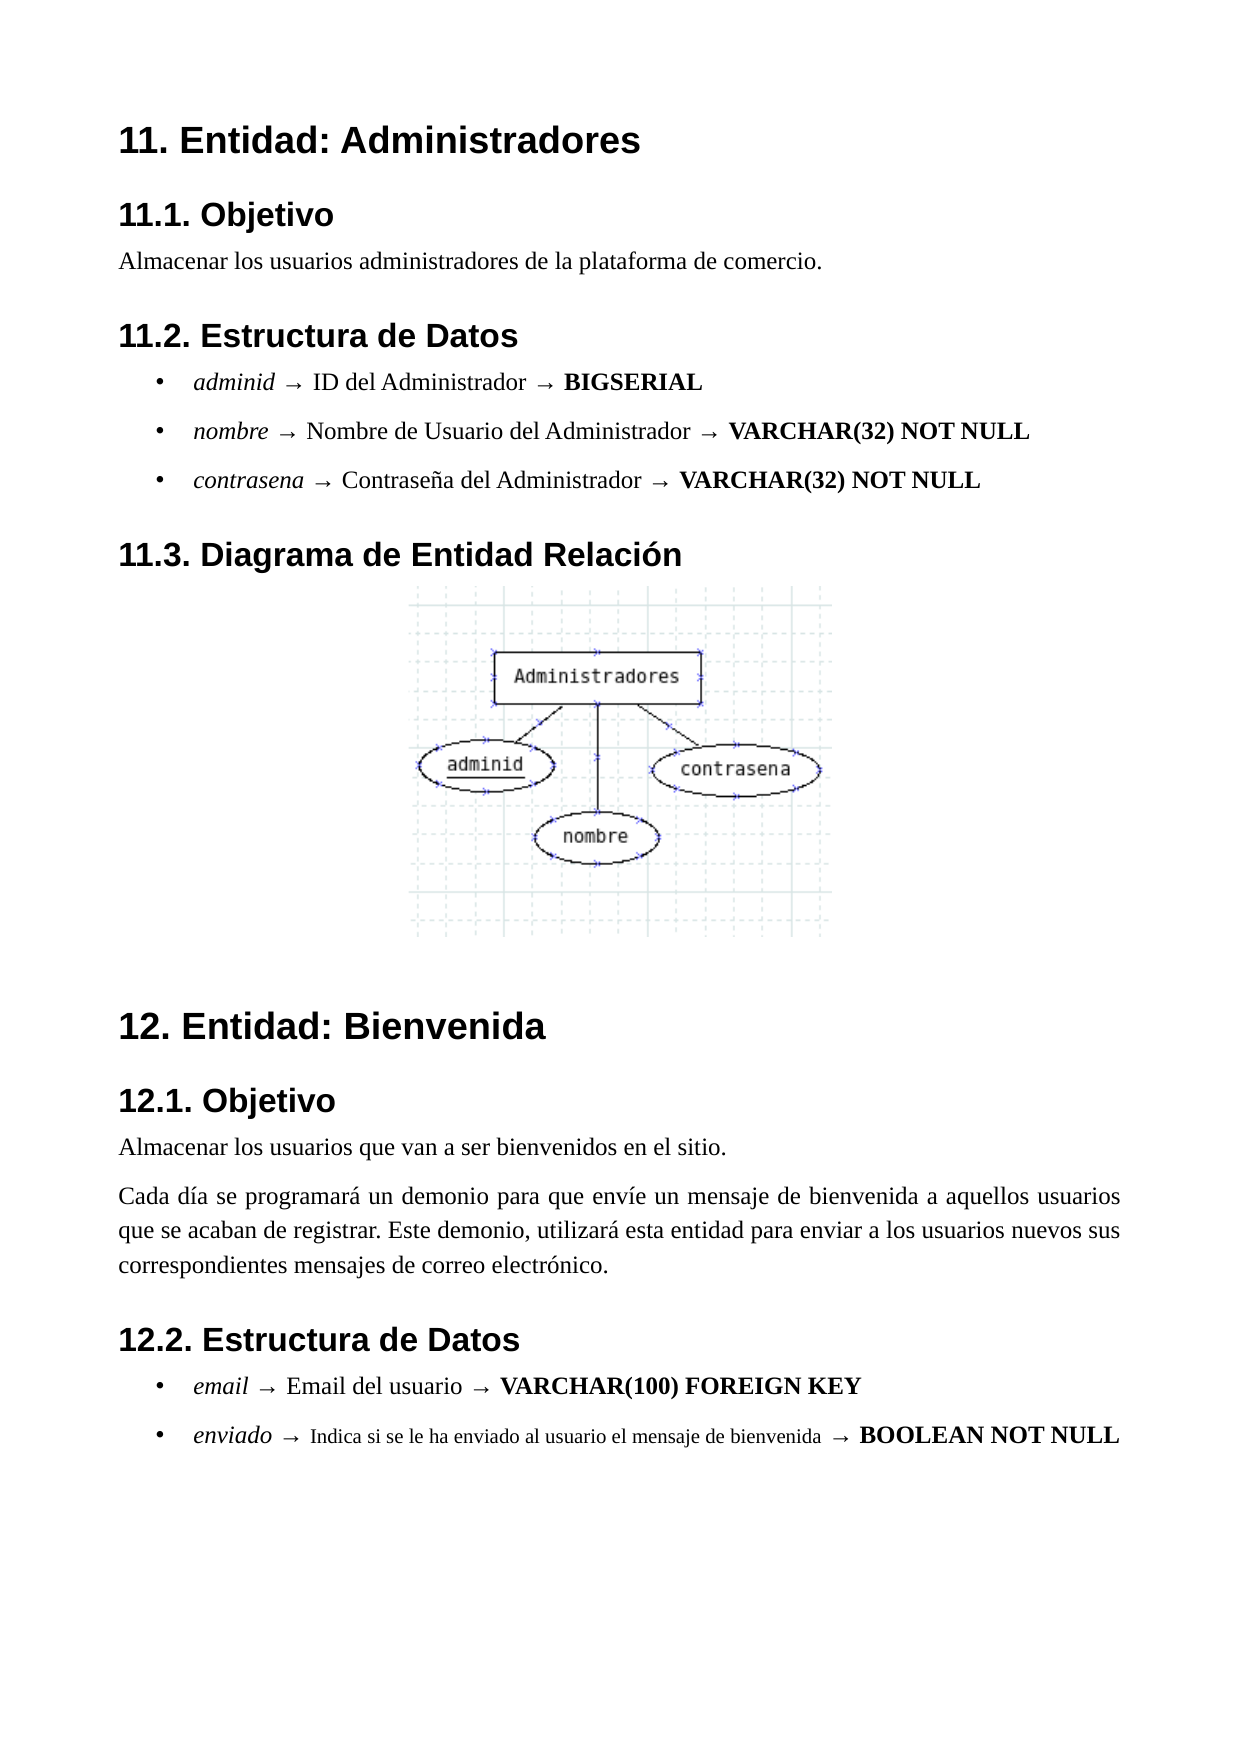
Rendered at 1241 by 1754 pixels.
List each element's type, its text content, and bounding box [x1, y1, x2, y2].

subtitle 11. Entidad: Administradores [118, 118, 1122, 162]
list nombre → Nombre de Usuario del Administrador → VARCHAR(32) NOT NULL [156, 416, 1122, 445]
subtitle 11.2. Estructura de Datos [118, 316, 1122, 355]
text Almacenar los usuarios que van a ser bienvenidos en el sitio. [118, 1132, 1122, 1161]
text Almacenar los usuarios administradores de la plataforma de comercio. [118, 246, 1122, 275]
list contrasena → Contraseña del Administrador → VARCHAR(32) NOT NULL [156, 465, 1122, 494]
list adminid → ID del Administrador → BIGSERIAL [156, 367, 1122, 396]
subtitle 11.3. Diagrama de Entidad Relación [118, 535, 1122, 574]
picture [408, 586, 832, 937]
list email → Email del usuario → VARCHAR(100) FOREIGN KEY [156, 1371, 1122, 1400]
list enviado → Indica si se le ha enviado al usuario el mensaje de bienvenida → BOOLEAN NOT NULL [156, 1420, 1122, 1449]
text Cada día se programará un demonio para que envíe un mensaje de bienvenida a aquellos usuarios que se acaban de registrar. Este demonio, utilizará esta entidad para enviar a los usuarios nuevos sus correspondientes mensajes de correo electrónico. [118, 1181, 1122, 1279]
subtitle 11.1. Objetivo [118, 195, 1122, 234]
subtitle 12.1. Objetivo [118, 1081, 1122, 1119]
subtitle 12.2. Estructura de Datos [118, 1320, 1122, 1359]
subtitle 12. Entidad: Bienvenida [118, 1004, 1122, 1048]
